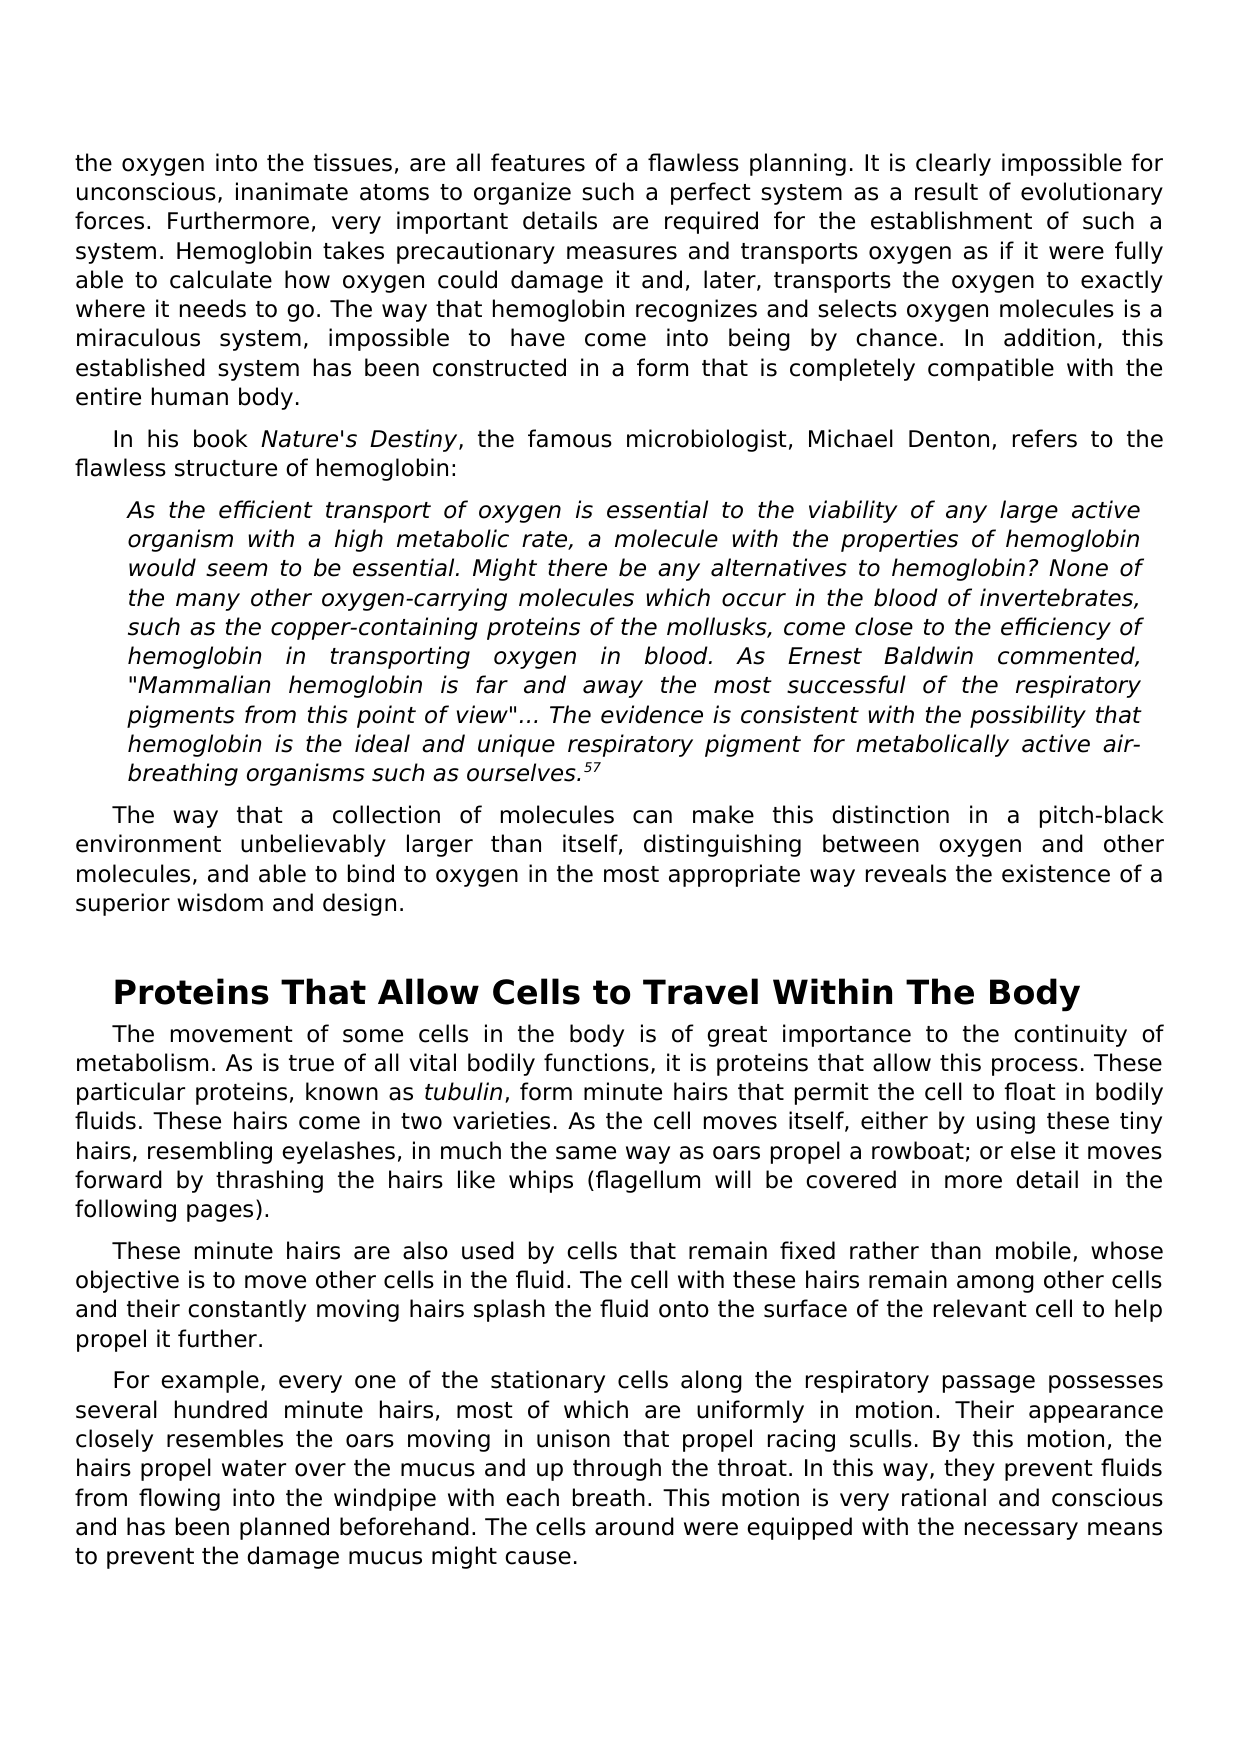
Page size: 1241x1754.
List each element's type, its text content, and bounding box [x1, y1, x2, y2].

text As the efficient transport of oxygen is essential to the viability of any large active organism with a high metabolic rate, a molecule with the properties of hemoglobin would seem to be essential. Might there be any alternatives to hemoglobin? None of the many other oxygen-carrying molecules which occur in the blood of invertebrates, such as the copper-containing proteins of the mollusks, come close to the efficiency of hemoglobin in transporting oxygen in blood. As Ernest Baldwin commented, "Mammalian hemoglobin is far and away the most successful of the respiratory pigments from this point of view"... The evidence is consistent with the possibility that hemoglobin is the ideal and unique respiratory pigment for metabolically active air-breathing organisms such as ourselves.57 [127, 497, 1143, 787]
subtitle Proteins That Allow Cells to Travel Within The Body [112, 973, 1165, 1012]
text The way that a collection of molecules can make this distinction in a pitch-black environment unbelievably larger than itself, distinguishing between oxygen and other molecules, and able to bind to oxygen in the most appropriate way reveals the existence of a superior wisdom and design. [75, 802, 1165, 917]
text the oxygen into the tissues, are all features of a flawless planning. It is clearly impossible for unconscious, inanimate atoms to organize such a perfect system as a result of evolutionary forces. Furthermore, very important details are required for the establishment of such a system. Hemoglobin takes precautionary measures and transports oxygen as if it were fully able to calculate how oxygen could damage it and, later, transports the oxygen to exactly where it needs to go. The way that hemoglobin recognizes and selects oxygen molecules is a miraculous system, impossible to have come into being by chance. In addition, this established system has been constructed in a form that is completely compatible with the entire human body. [75, 150, 1165, 411]
text These minute hairs are also used by cells that remain fixed rather than mobile, whose objective is to move other cells in the fluid. The cell with these hairs remain among other cells and their constantly moving hairs splash the fluid onto the surface of the relevant cell to help propel it further. [75, 1238, 1165, 1353]
text The movement of some cells in the body is of great importance to the continuity of metabolism. As is true of all vital bodily functions, it is proteins that allow this process. These particular proteins, known as tubulin, form minute hairs that permit the cell to float in bodily fluids. These hairs come in two varieties. As the cell moves itself, either by using these tiny hairs, resembling eyelashes, in much the same way as oars propel a rowboat; or else it moves forward by thrashing the hairs like whips (flagellum will be covered in more detail in the following pages). [75, 1021, 1165, 1223]
text For example, every one of the stationary cells along the respiratory passage possesses several hundred minute hairs, most of which are uniformly in motion. Their appearance closely resembles the oars moving in unison that propel racing sculls. By this motion, the hairs propel water over the mucus and up through the throat. In this way, they prevent fluids from flowing into the windpipe with each breath. This motion is very rational and conscious and has been planned beforehand. The cells around were equipped with the necessary means to prevent the damage mucus might cause. [75, 1368, 1165, 1570]
text In his book Nature's Destiny, the famous microbiologist, Michael Denton, refers to the flawless structure of hemoglobin: [75, 426, 1165, 482]
